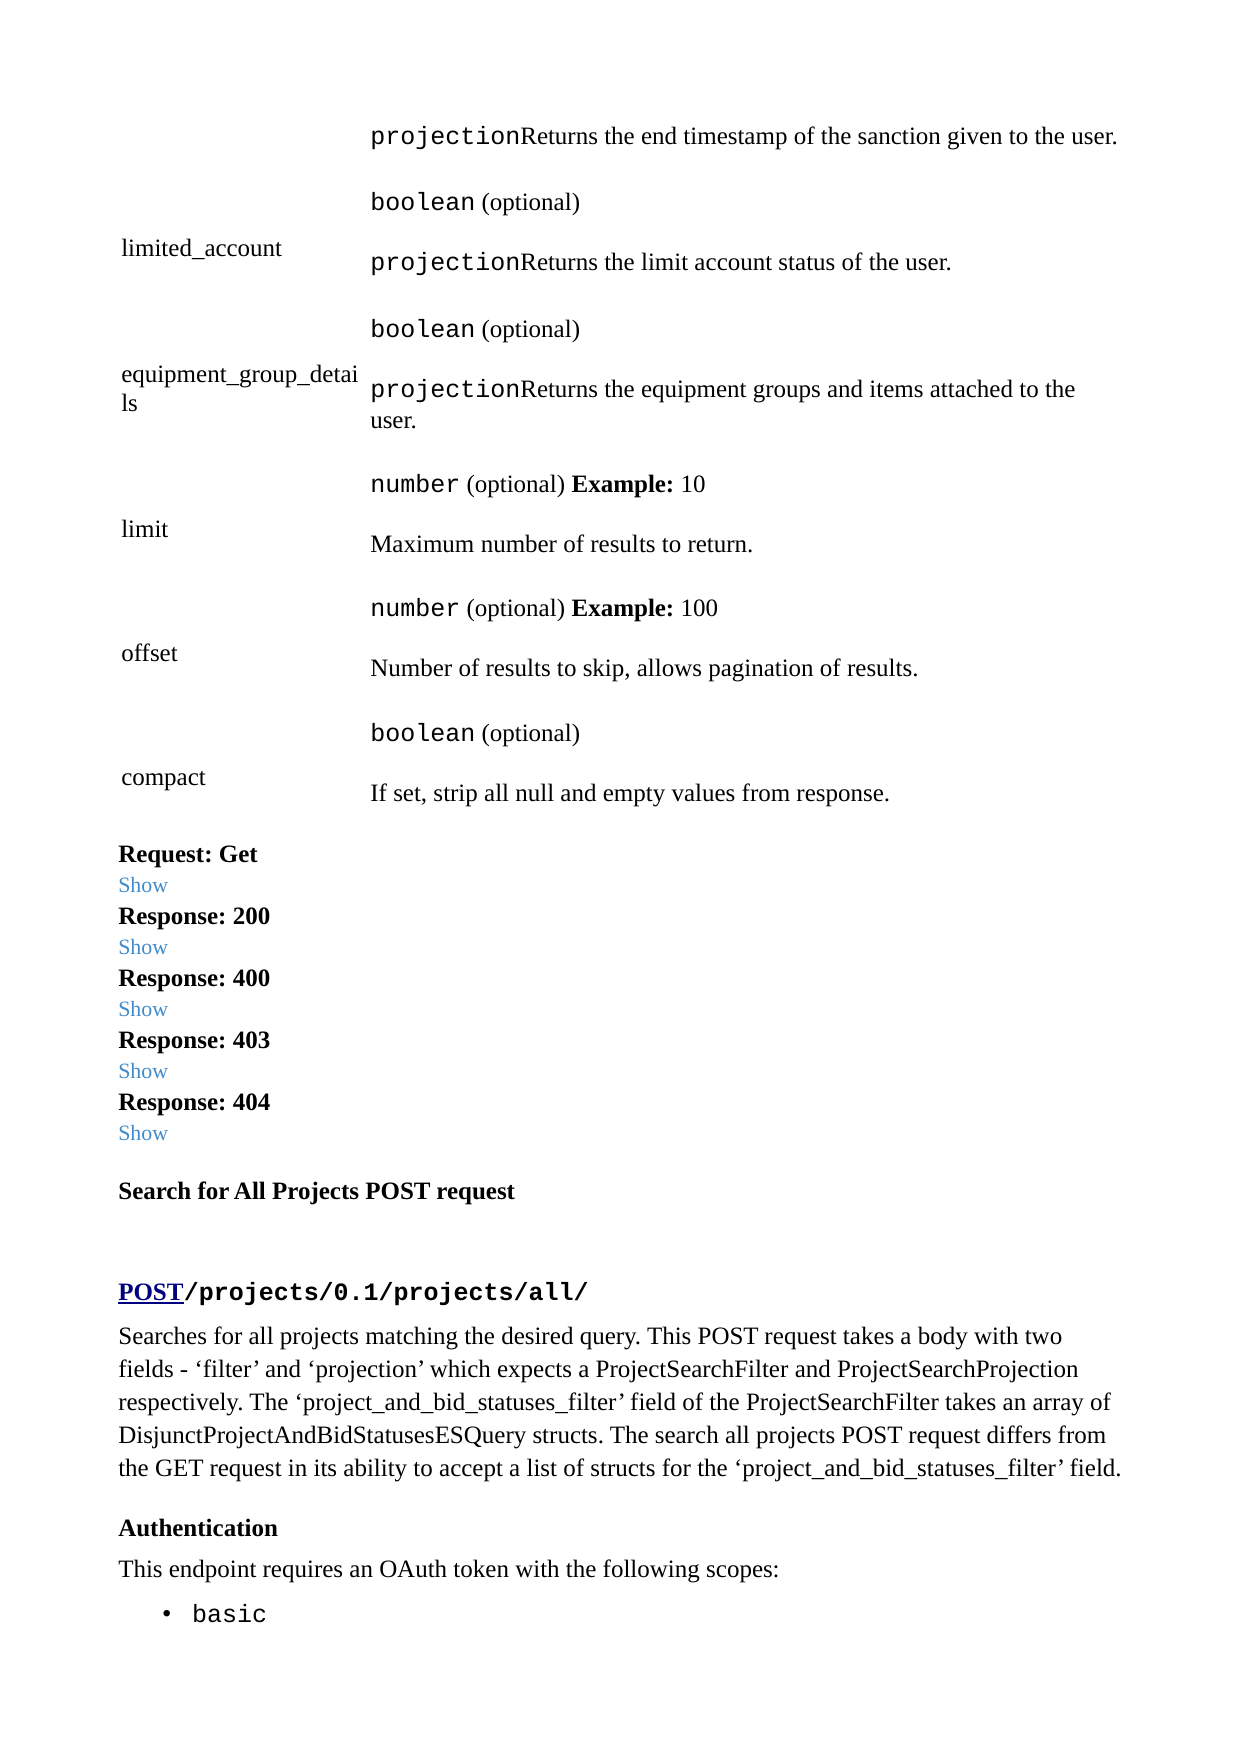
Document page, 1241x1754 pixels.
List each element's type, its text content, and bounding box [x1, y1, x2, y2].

text Request: Get [118, 839, 1122, 868]
table_cell projectionReturns the end timestamp of the sanction given to the user. [367, 118, 1122, 184]
text Searches for all projects matching the desired query. This POST request takes a body with two fields - ‘filter’ and ‘projection’ which expects a ProjectSearchFilter and ProjectSearchProjection respectively. The ‘project_and_bid_statuses_filter’ field of the ProjectSearchFilter takes an array of DisjunctProjectAndBidStatusesESQuery structs. The search all projects POST request differs from the GET request in its ability to accept a list of structs for the ‘project_and_bid_statuses_filter’ field. [118, 1321, 1122, 1482]
table_cell boolean (optional) projectionReturns the limit account status of the user. [367, 184, 1122, 311]
subtitle Search for All Projects POST request [118, 1176, 1122, 1205]
table_cell limited_account [118, 184, 367, 311]
table_cell boolean (optional) projectionReturns the equipment groups and items attached to the user. [367, 311, 1122, 466]
table_cell compact [118, 715, 367, 839]
text Show [118, 996, 1122, 1021]
subtitle Authentication [118, 1513, 1122, 1542]
text This endpoint requires an OAuth token with the following scopes: [118, 1554, 1122, 1583]
text Show [118, 934, 1122, 959]
table_cell boolean (optional) If set, strip all null and empty values from response. [367, 715, 1122, 839]
text Show [118, 872, 1122, 897]
text Show [118, 1120, 1122, 1145]
list basic [162, 1602, 1122, 1630]
text Show [118, 1058, 1122, 1083]
table_cell number (optional) Example: 10 Maximum number of results to return. [367, 466, 1122, 590]
table_cell number (optional) Example: 100 Number of results to skip, allows pagination of results. [367, 590, 1122, 715]
text Response: 403 [118, 1025, 1122, 1054]
table_cell limit [118, 466, 367, 590]
text Response: 404 [118, 1087, 1122, 1116]
table_cell equipment_group_details [118, 311, 367, 466]
table_cell [118, 118, 367, 184]
text Response: 400 [118, 963, 1122, 992]
table_cell offset [118, 590, 367, 715]
subtitle POST/projects/0.1/projects/all/ [118, 1277, 1122, 1308]
text Response: 200 [118, 901, 1122, 930]
